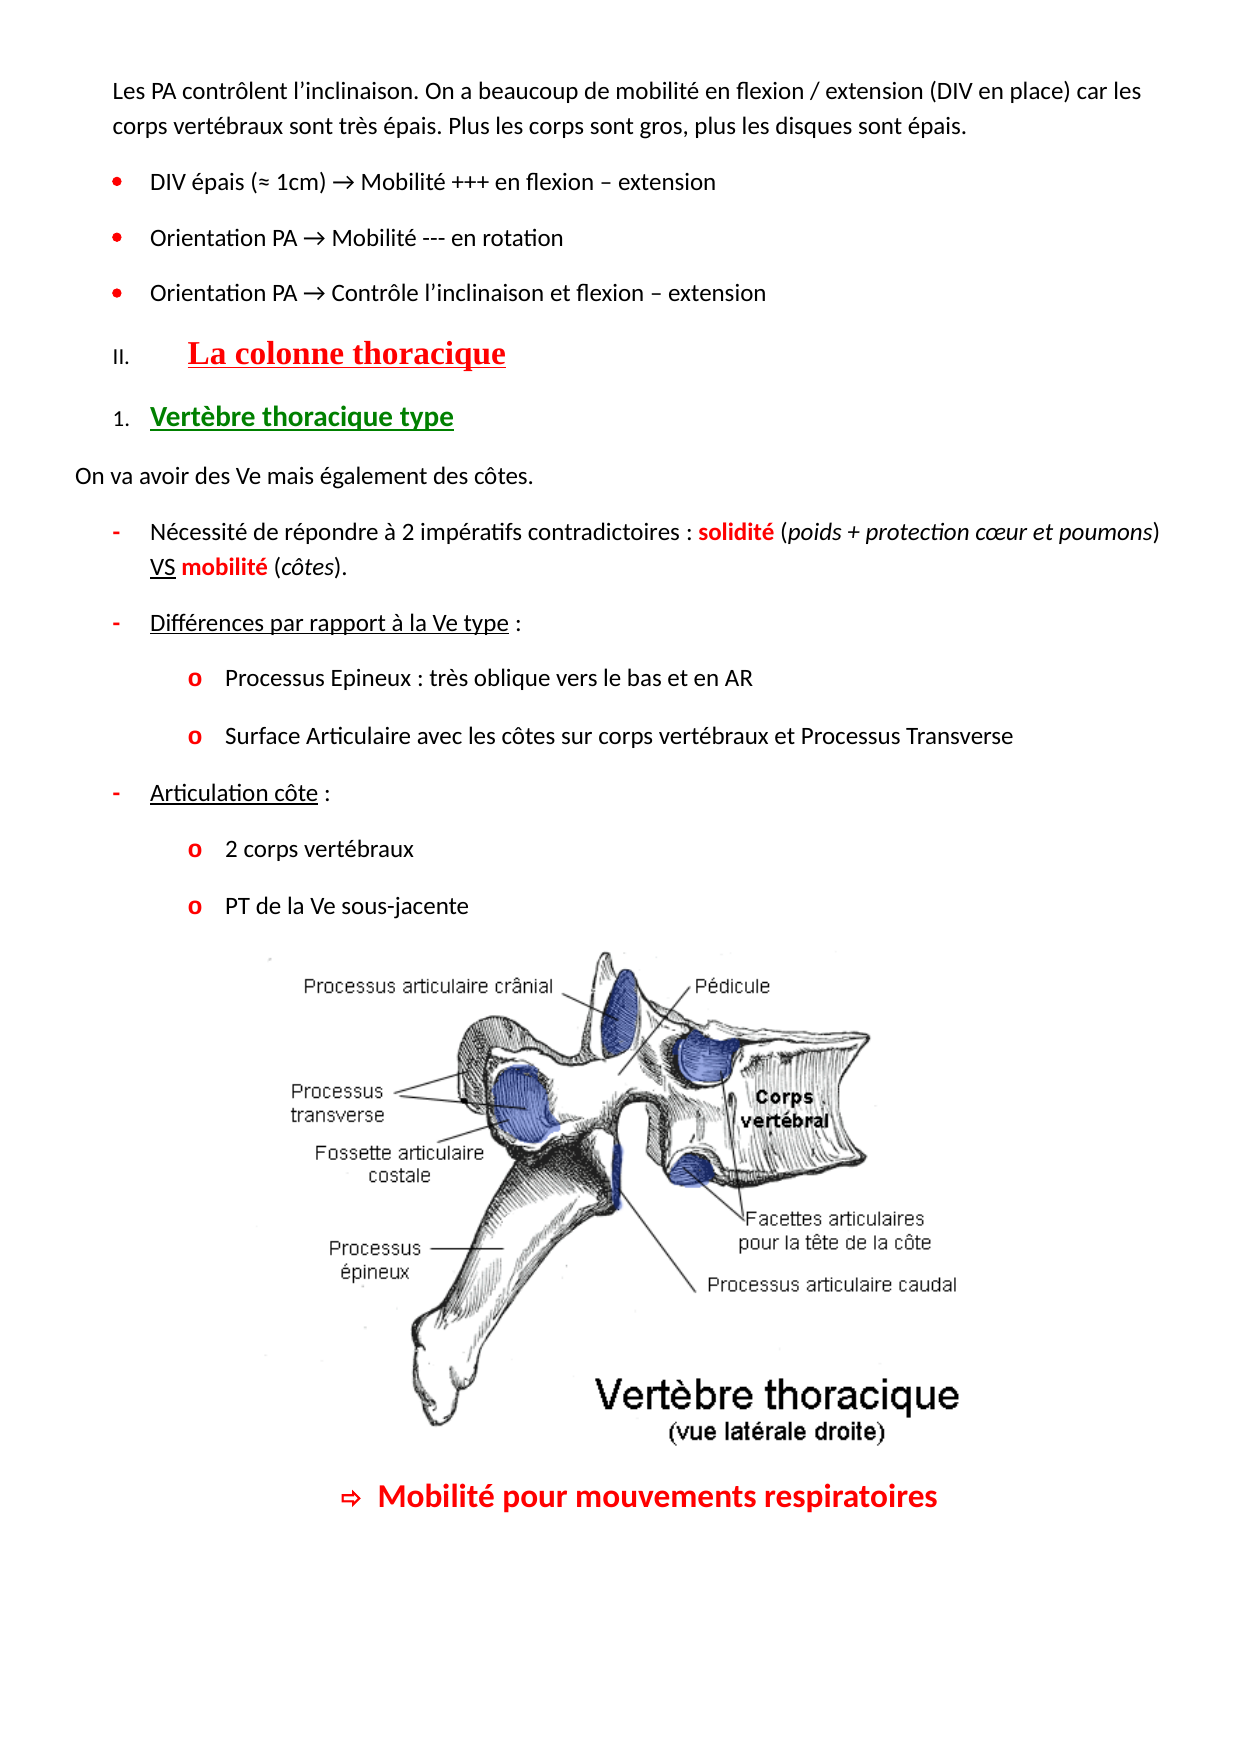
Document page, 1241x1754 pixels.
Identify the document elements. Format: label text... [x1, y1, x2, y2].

list DIV épais (≈ 1cm) → Mobilité +++ en flexion – extension [112, 166, 1165, 196]
list Articulation côte : [112, 777, 1165, 808]
list Nécessité de répondre à 2 impératifs contradictoires : solidité (poids + protection cœur et poumons) VS mobilité (côtes). [112, 516, 1165, 581]
list PT de la Ve sous-jacente [187, 890, 1165, 922]
list 2 corps vertébraux [187, 833, 1165, 865]
list Surface Articulaire avec les côtes sur corps vertébraux et Processus Transverse [187, 720, 1165, 752]
list Processus Epineux : très oblique vers le bas et en AR [187, 662, 1165, 694]
list Mobilité pour mouvements respiratoires [112, 1475, 1165, 1516]
list Orientation PA → Contrôle l’inclinaison et flexion – extension [112, 277, 1165, 308]
list La colonne thoracique [112, 333, 1165, 372]
text On va avoir des Ve mais également des côtes. [75, 460, 1165, 491]
list Vertèbre thoracique type [112, 398, 1165, 434]
list Différences par rapport à la Ve type : [112, 607, 1165, 637]
text Les PA contrôlent l’inclinaison. On a beaucoup de mobilité en flexion / extension (DIV en place) car les corps vertébraux sont très épais. Plus les corps sont gros, plus les disques sont épais. [112, 75, 1165, 141]
list Orientation PA → Mobilité --- en rotation [112, 222, 1165, 252]
